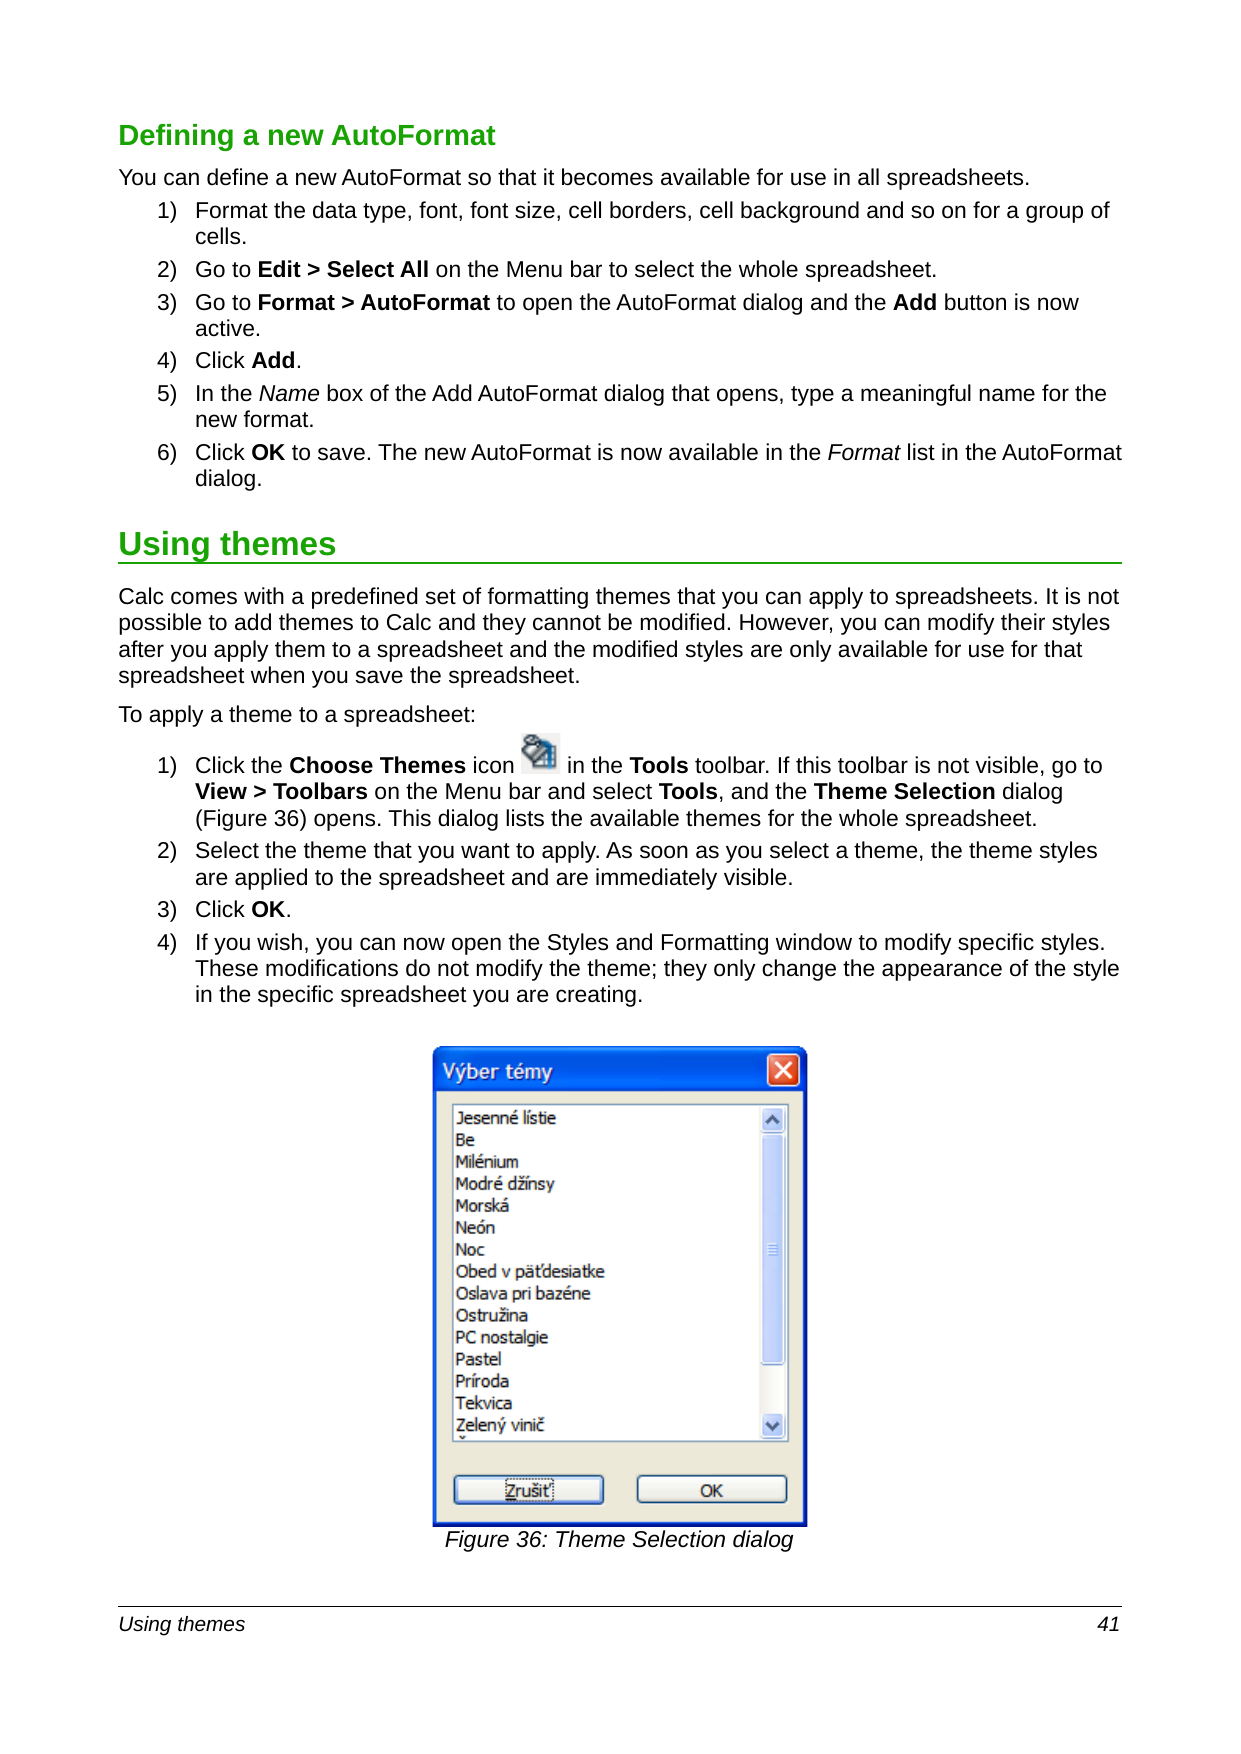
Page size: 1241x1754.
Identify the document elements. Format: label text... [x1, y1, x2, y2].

picture [432, 1046, 808, 1527]
list Go to Edit > Select All on the Menu bar to select the whole spreadsheet. [177, 256, 1122, 282]
text Figure 36: Theme Selection dialog [305, 1053, 935, 1553]
text Calc comes with a predefined set of formatting themes that you can apply to spreadsheets. It is not possible to add themes to Calc and they cannot be modified. However, you can modify their styles after you apply them to a spreadsheet and the modified styles are only available for use for that spreadsheet when you save the spreadsheet. [118, 583, 1122, 688]
list Go to Format > AutoFormat to open the AutoFormat dialog and the Add button is now active. [177, 288, 1122, 341]
list Click OK to save. The new AutoFormat is now available in the Format list in the AutoFormat dialog. [177, 439, 1122, 492]
subtitle Using themes [118, 523, 1122, 562]
list Select the theme that you want to apply. As soon as you select a theme, the theme styles are applied to the spreadsheet and are immediately visible. [177, 837, 1122, 890]
list Click the Choose Themes icon in the Tools toolbar. If this toolbar is not visible, go to View > Toolbars on the Menu bar and select Tools, and the Theme Selection dialog (Figure 36) opens. This dialog lists the available themes for the whole spreadsheet. [177, 734, 1122, 831]
list To apply a theme to a spreadsheet: [118, 701, 1122, 727]
list Format the data type, font, font size, cell borders, cell background and so on for a group of cells. [177, 197, 1122, 249]
list Click OK. [177, 896, 1122, 922]
list If you wish, you can now open the Styles and Formatting window to modify specific styles. These modifications do not modify the theme; they only change the appearance of the style in the specific spreadsheet you are creating. [177, 929, 1122, 1008]
list In the Name box of the Add AutoFormat dialog that opens, type a meaningful name for the new format. [177, 380, 1122, 433]
subtitle Defining a new AutoFormat [118, 118, 1122, 152]
list Click Add. [177, 347, 1122, 374]
picture [521, 733, 561, 774]
list You can define a new AutoFormat so that it becomes available for use in all spreadsheets. [118, 164, 1122, 190]
